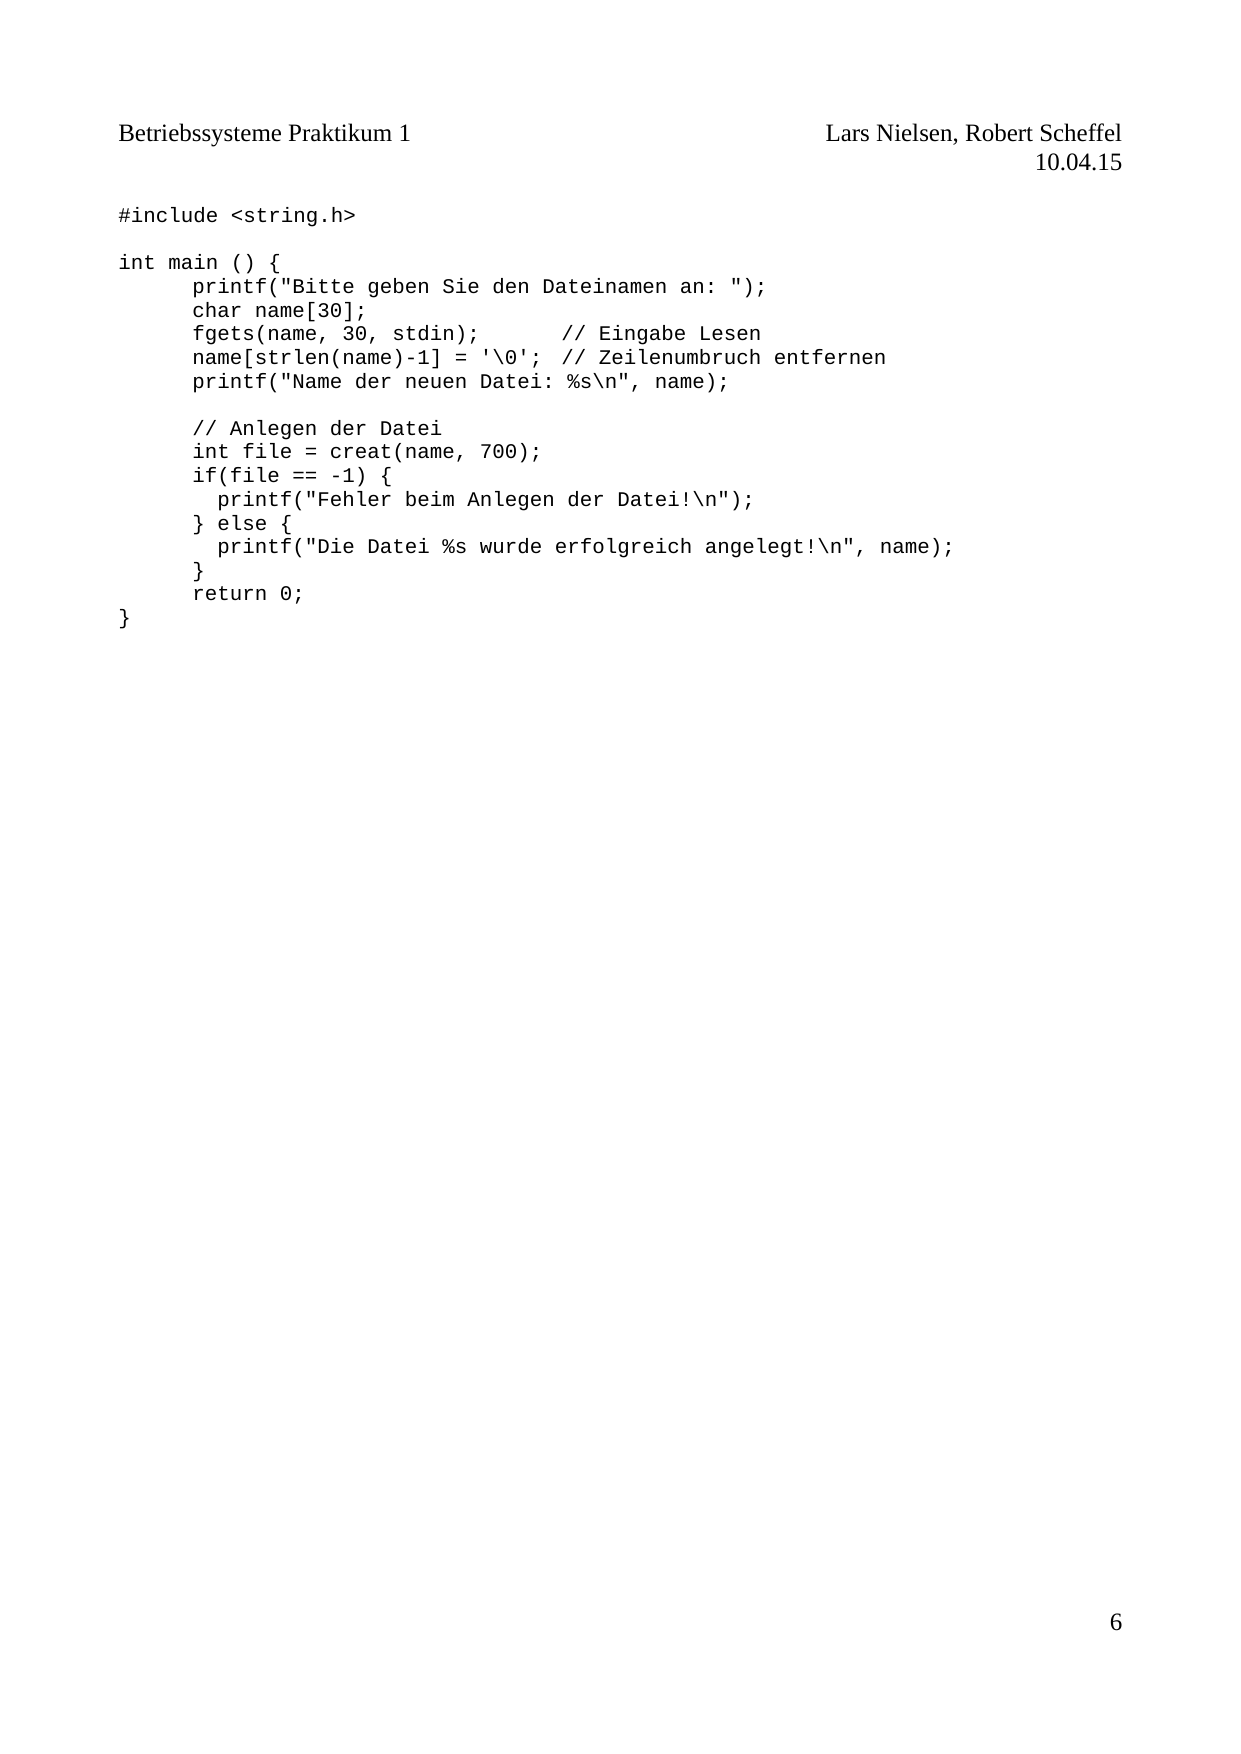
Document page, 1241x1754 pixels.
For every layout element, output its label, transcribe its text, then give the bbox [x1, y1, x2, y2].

text if(file == -1) { [118, 465, 1122, 489]
text printf("Fehler beim Anlegen der Datei!\n"); [118, 489, 1122, 512]
text return 0; [118, 583, 1122, 607]
text int main () { [118, 252, 1122, 276]
text // Anlegen der Datei [118, 418, 1122, 442]
text } [118, 560, 1122, 583]
text #include <string.h> [118, 205, 1122, 229]
text name[strlen(name)-1] = '\0'; // Zeilenumbruch entfernen [118, 347, 1122, 371]
text } [118, 607, 1122, 631]
text fgets(name, 30, stdin); // Eingabe Lesen [118, 323, 1122, 347]
text printf("Die Datei %s wurde erfolgreich angelegt!\n", name); [118, 536, 1122, 560]
text printf("Name der neuen Datei: %s\n", name); [118, 371, 1122, 394]
text } else { [118, 512, 1122, 536]
text printf("Bitte geben Sie den Dateinamen an: "); [118, 276, 1122, 300]
text int file = creat(name, 700); [118, 442, 1122, 465]
text char name[30]; [118, 300, 1122, 323]
